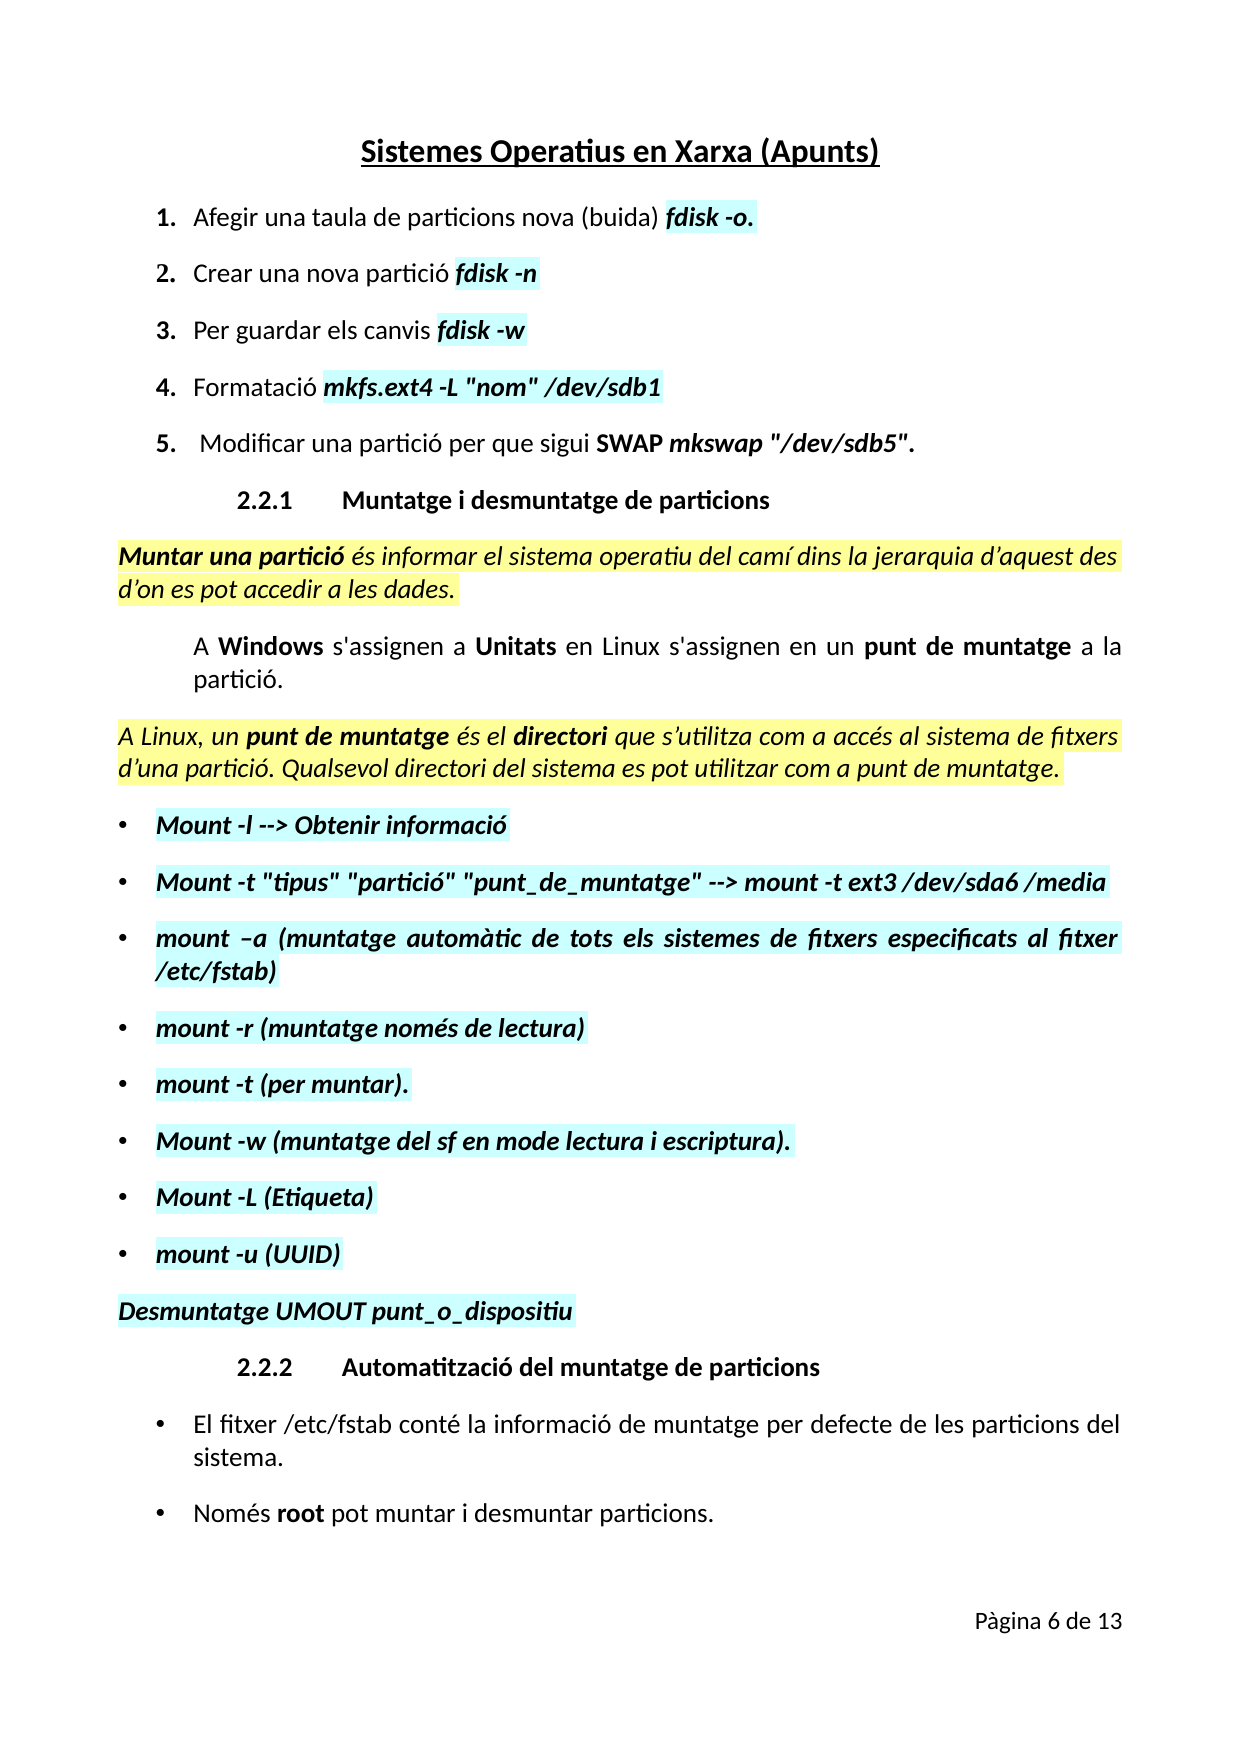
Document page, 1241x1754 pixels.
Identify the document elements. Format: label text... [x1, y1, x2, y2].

list Crear una nova partició fdisk -n [156, 257, 1122, 290]
list Per guardar els canvis fdisk -w [156, 313, 1122, 346]
text Muntar una partició és informar el sistema operatiu del camí dins la jerarquia d’aquest des d’on es pot accedir a les dades. [118, 539, 1122, 606]
list mount -r (muntatge només de lectura) [118, 1011, 1122, 1044]
list Mount -L (Etiqueta) [118, 1181, 1122, 1214]
list Automatització del muntatge de particions [231, 1350, 1122, 1383]
list Mount -t "tipus" "partició" "punt_de_muntatge" --> mount -t ext3 /dev/sda6 /media [118, 865, 1122, 898]
list Muntatge i desmuntatge de particions [231, 483, 1122, 516]
list Mount -w (muntatge del sf en mode lectura i escriptura). [118, 1124, 1122, 1157]
list Formatació mkfs.ext4 -L "nom" /dev/sdb1 [156, 370, 1122, 403]
list Modificar una partició per que sigui SWAP mkswap "/dev/sdb5". [156, 426, 1122, 459]
list El ﬁtxer /etc/fstab conté la informació de muntatge per defecte de les particions del sistema. [156, 1407, 1122, 1473]
list Només root pot muntar i desmuntar particions. [156, 1496, 1122, 1529]
list mount –a (muntatge automàtic de tots els sistemes de fitxers especificats al fitxer /etc/fstab) [118, 921, 1122, 987]
list Afegir una taula de particions nova (buida) fdisk -o. [156, 200, 1122, 233]
list mount -u (UUID) [118, 1237, 1122, 1270]
list mount -t (per muntar). [118, 1067, 1122, 1101]
list Mount -l --> Obtenir informació [118, 808, 1122, 841]
list A Linux, un punt de muntatge és el directori que s’utilitza com a accés al sistema de fitxers d’una partició. Qualsevol directori del sistema es pot utilitzar com a punt de muntatge. [81, 719, 1122, 785]
text Desmuntatge UMOUT punt_o_dispositiu [118, 1294, 1122, 1327]
list A Windows s'assignen a Unitats en Linux s'assignen en un punt de muntatge a la partició. [156, 629, 1122, 695]
